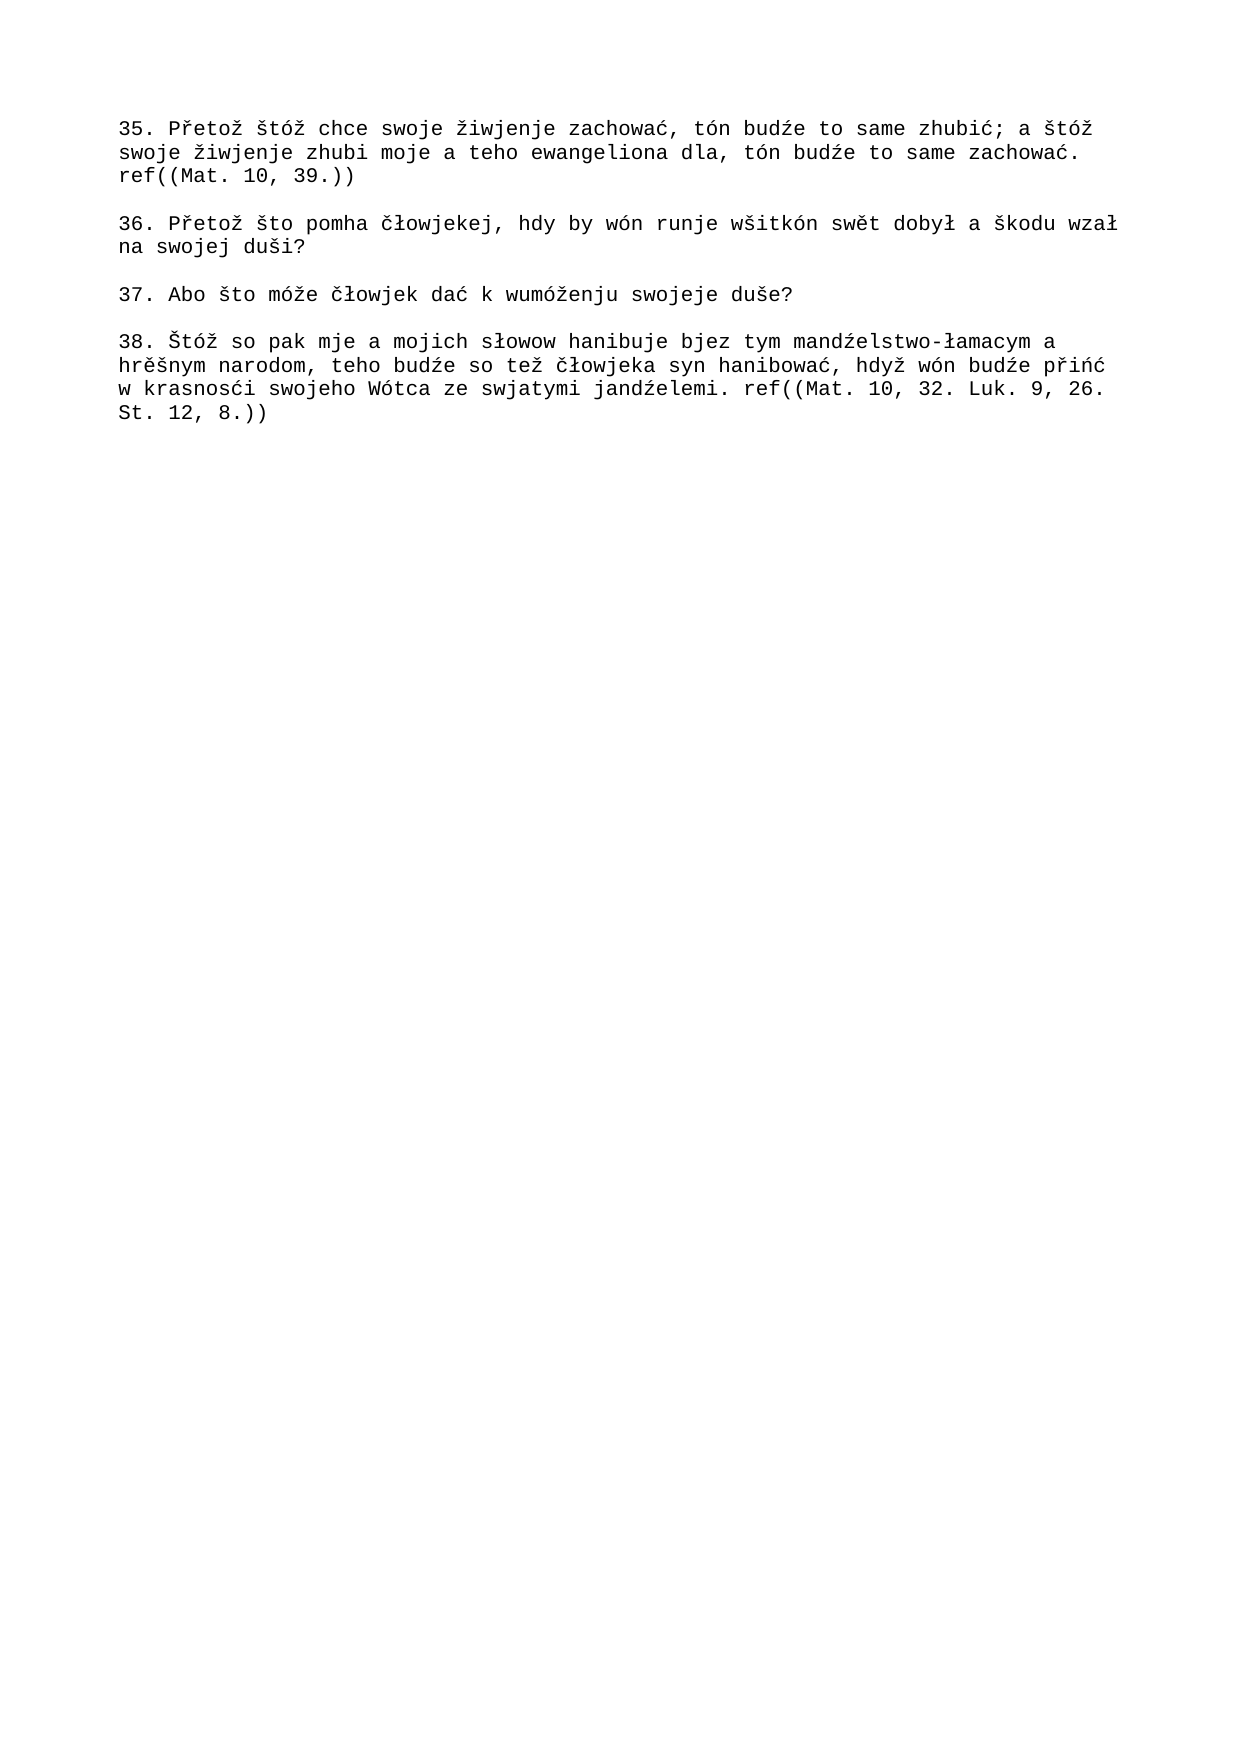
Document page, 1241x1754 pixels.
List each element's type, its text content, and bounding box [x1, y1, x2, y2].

text 35. Přetož štóž chce swoje žiwjenje zachować, tón budźe to same zhubić; a štóž swoje žiwjenje zhubi moje a teho ewangeliona dla, tón budźe to same zachować. ref((Mat. 10, 39.)) [118, 118, 1122, 189]
text 37. Abo što móže čłowjek dać k wumóženju swojeje duše? [118, 284, 1122, 307]
text 38. Štóž so pak mje a mojich słowow hanibuje bjez tym mandźelstwo-łamacym a hrěšnym narodom, teho budźe so tež čłowjeka syn hanibować, hdyž wón budźe přińć w krasnosći swojeho Wótca ze swjatymi jandźelemi. ref((Mat. 10, 32. Luk. 9, 26. St. 12, 8.)) [118, 331, 1122, 426]
text 36. Přetož što pomha čłowjekej, hdy by wón runje wšitkón swět dobył a škodu wzał na swojej duši? [118, 213, 1122, 260]
